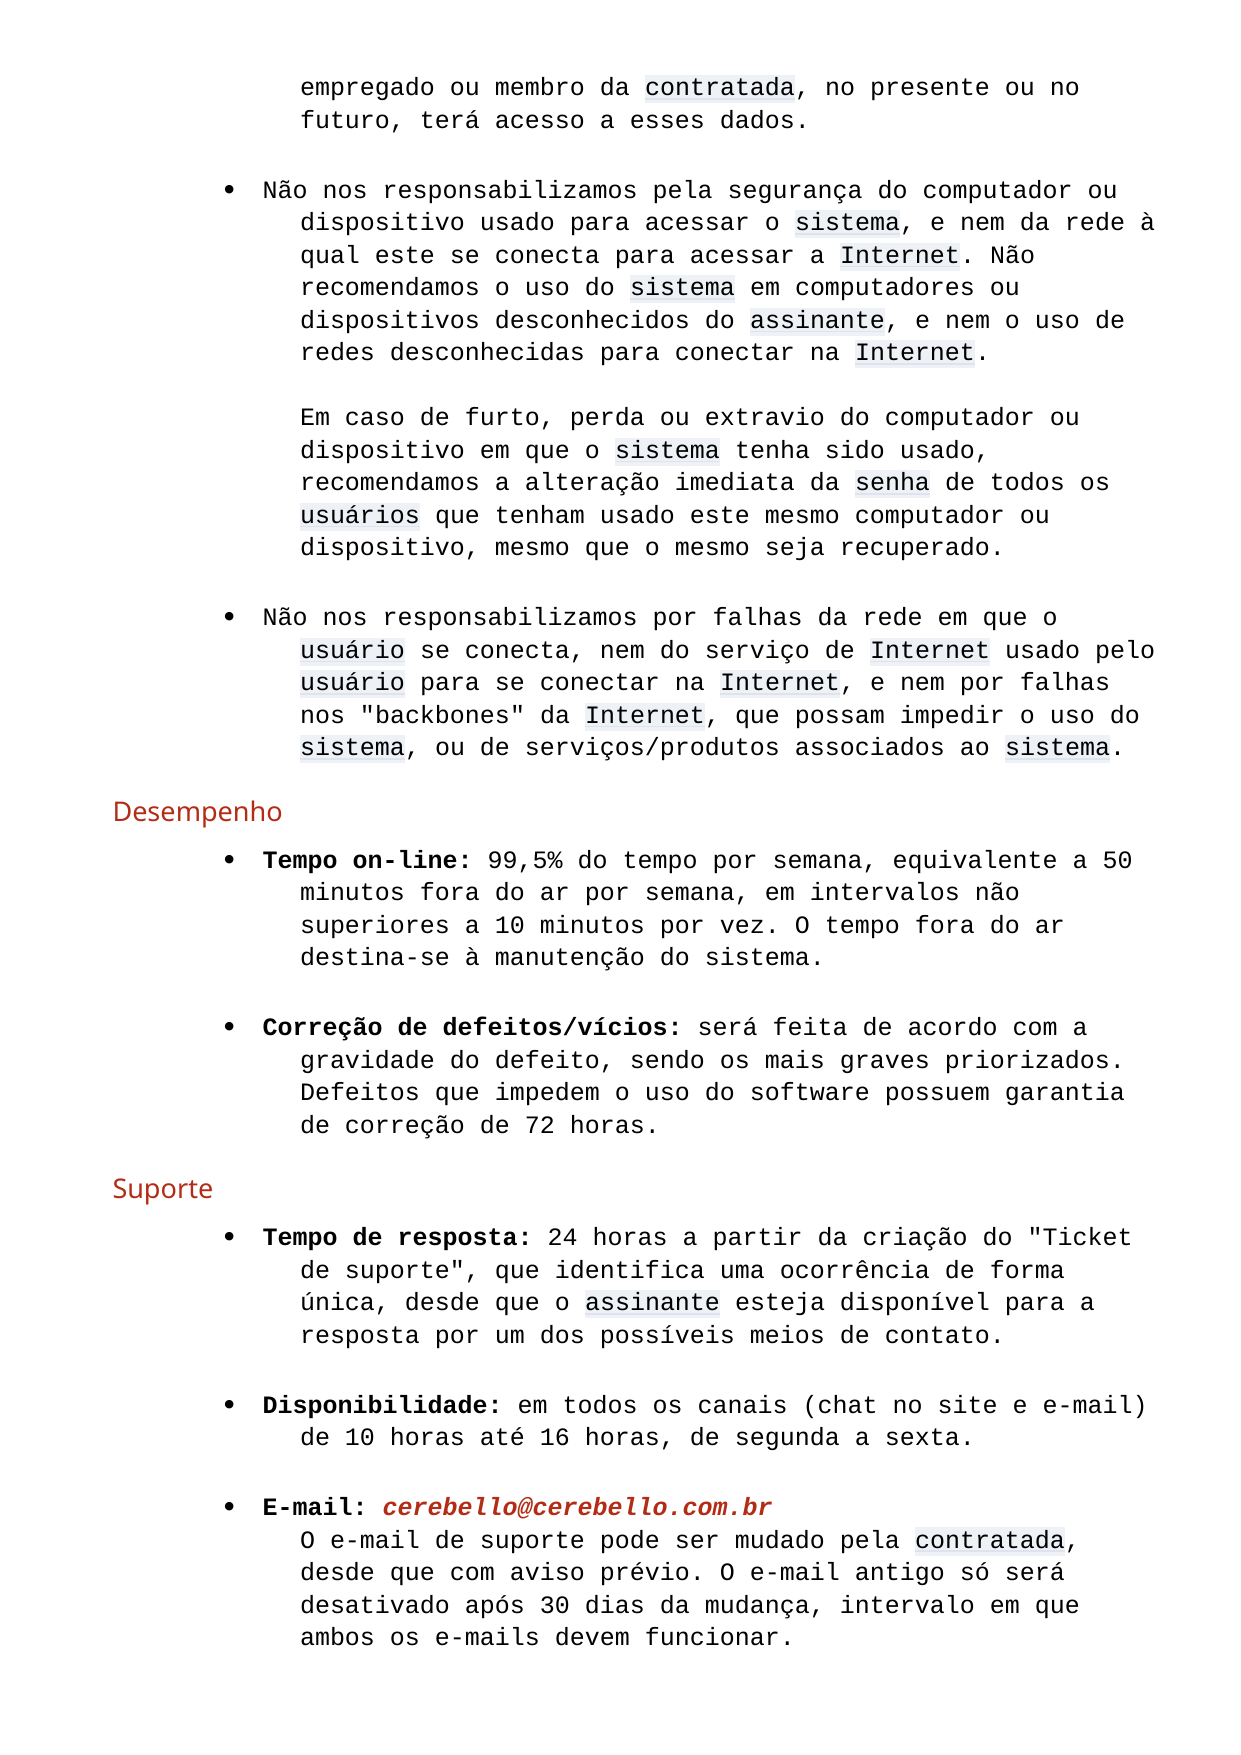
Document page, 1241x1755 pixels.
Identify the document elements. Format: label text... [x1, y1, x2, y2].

subtitle Suporte [75, 1170, 1165, 1207]
list Não nos responsabilizamos por falhas da rede em que o usuário se conecta, nem do serviço de Internet usado pelo usuário para se conectar na Internet, e nem por falhas nos "backbones" da Internet, que possam impedir o uso do sistema, ou de serviços/produtos associados ao sistema. [225, 605, 1165, 763]
subtitle Desempenho [75, 792, 1165, 829]
list empregado ou membro da contratada, no presente ou no futuro, terá acesso a esses dados. [225, 75, 1165, 136]
list Tempo de resposta: 24 horas a partir da criação do "Ticket de suporte", que identifica uma ocorrência de forma única, desde que o assinante esteja disponível para a resposta por um dos possíveis meios de contato. [225, 1225, 1165, 1351]
list E-mail: cerebello@cerebello.com.br O e-mail de suporte pode ser mudado pela contratada, desde que com aviso prévio. O e-mail antigo só será desativado após 30 dias da mudança, intervalo em que ambos os e-mails devem funcionar. [225, 1495, 1165, 1653]
list Correção de defeitos/vícios: será feita de acordo com a gravidade do defeito, sendo os mais graves priorizados. Defeitos que impedem o uso do software possuem garantia de correção de 72 horas. [225, 1015, 1165, 1141]
list Tempo on-line: 99,5% do tempo por semana, equivalente a 50 minutos fora do ar por semana, em intervalos não superiores a 10 minutos por vez. O tempo fora do ar destina-se à manutenção do sistema. [225, 847, 1165, 973]
list Não nos responsabilizamos pela segurança do computador ou dispositivo usado para acessar o sistema, e nem da rede à qual este se conecta para acessar a Internet. Não recomendamos o uso do sistema em computadores ou dispositivos desconhecidos do assinante, e nem o uso de redes desconhecidas para conectar na Internet. Em caso de furto, perda ou extravio do computador ou dispositivo em que o sistema tenha sido usado, recomendamos a alteração imediata da senha de todos os usuários que tenham usado este mesmo computador ou dispositivo, mesmo que o mesmo seja recuperado. [225, 177, 1165, 563]
list Disponibilidade: em todos os canais (chat no site e e-mail) de 10 horas até 16 horas, de segunda a sexta. [225, 1392, 1165, 1453]
